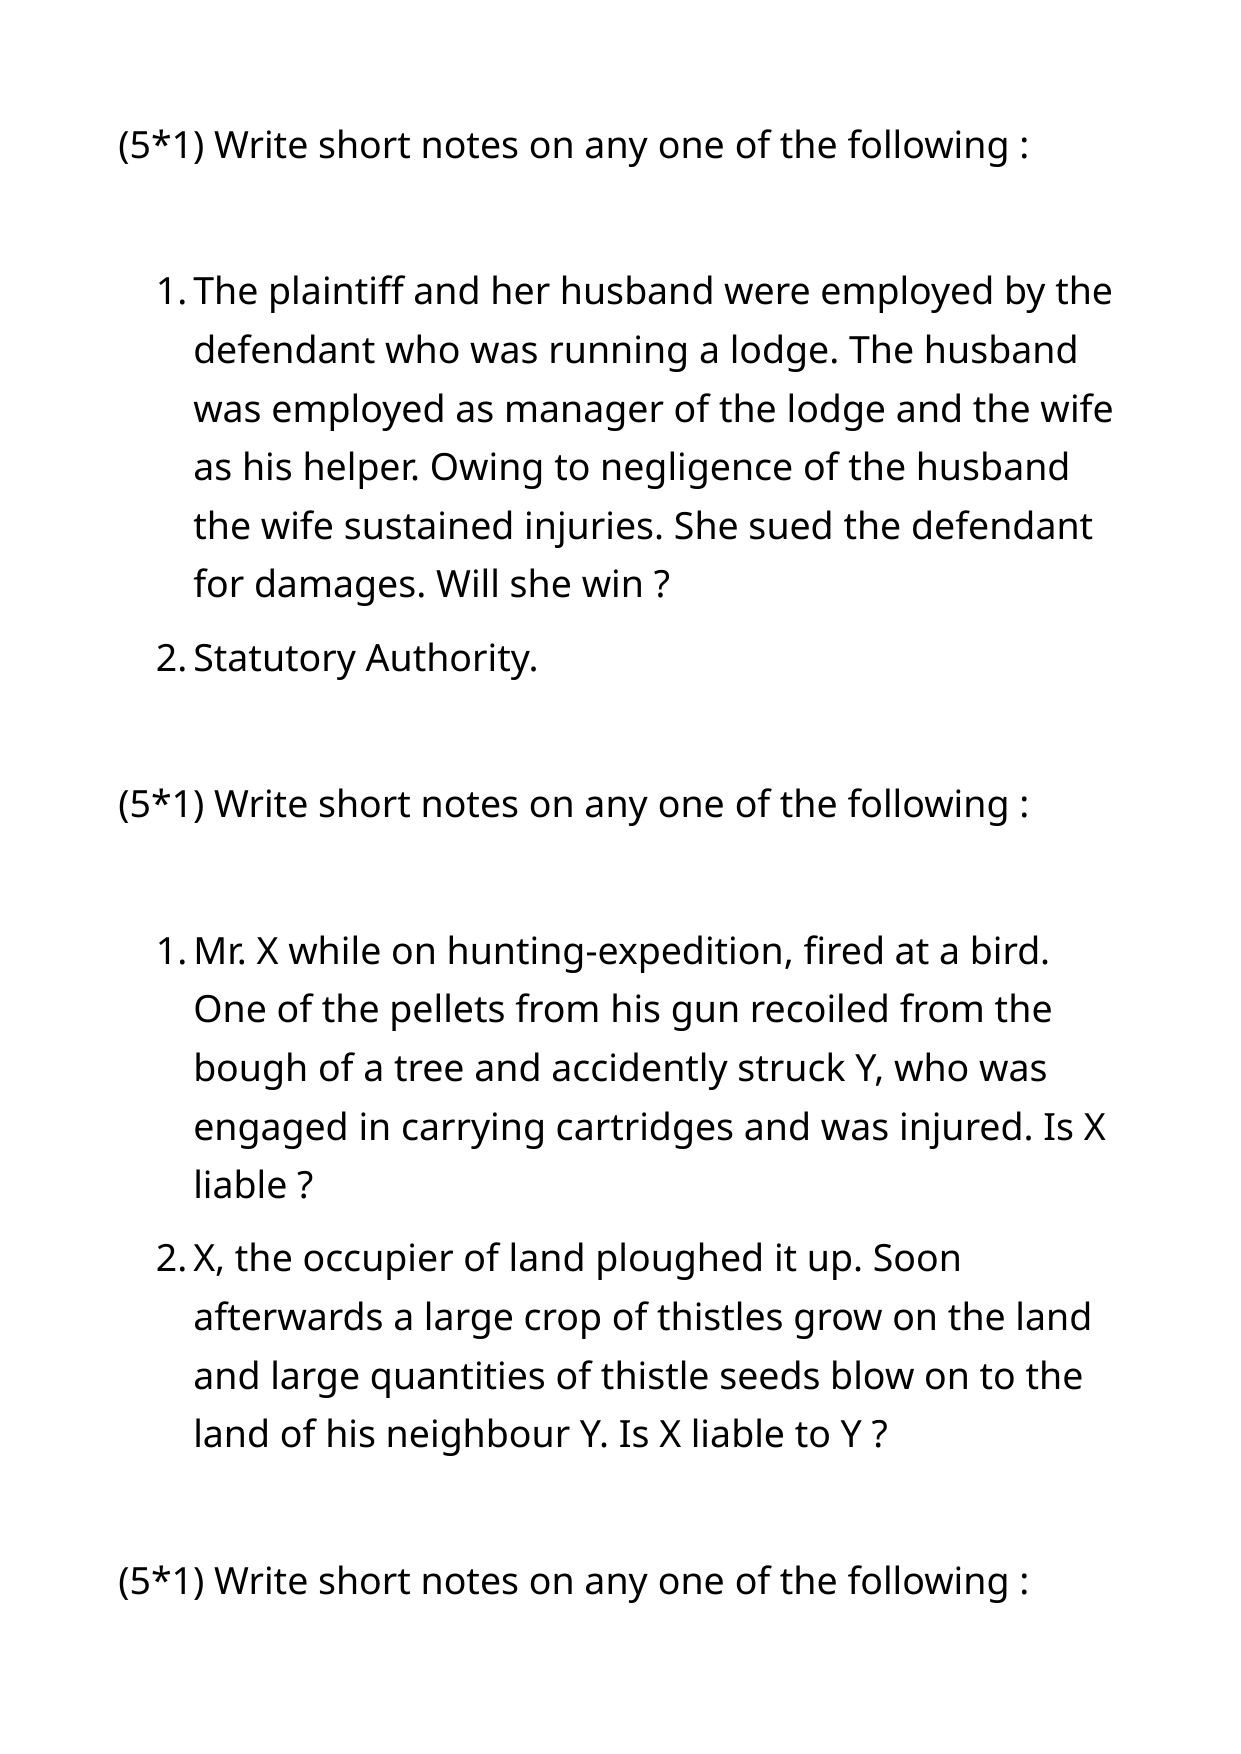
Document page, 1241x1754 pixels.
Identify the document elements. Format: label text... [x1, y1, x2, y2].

list X, the occupier of land ploughed it up. Soon afterwards a large crop of thistles grow on the land and large quantities of thistle seeds blow on to the land of his neighbour Y. Is X liable to Y ? [156, 1232, 1122, 1459]
list The plaintiff and her husband were employed by the defendant who was running a lodge. The husband was employed as manager of the lodge and the wife as his helper. Owing to negligence of the husband the wife sustained injuries. She sued the defendant for damages. Will she win ? [156, 264, 1122, 609]
list Mr. X while on hunting-expedition, fired at a bird. One of the pellets from his gun recoiled from the bough of a tree and accidently struck Y, who was engaged in carrying cartridges and was injured. Is X liable ? [156, 924, 1122, 1209]
list Statutory Authority. [156, 631, 1122, 682]
text (5*1) Write short notes on any one of the following : [118, 1554, 1122, 1605]
text (5*1) Write short notes on any one of the following : [118, 118, 1122, 169]
text (5*1) Write short notes on any one of the following : [118, 777, 1122, 828]
